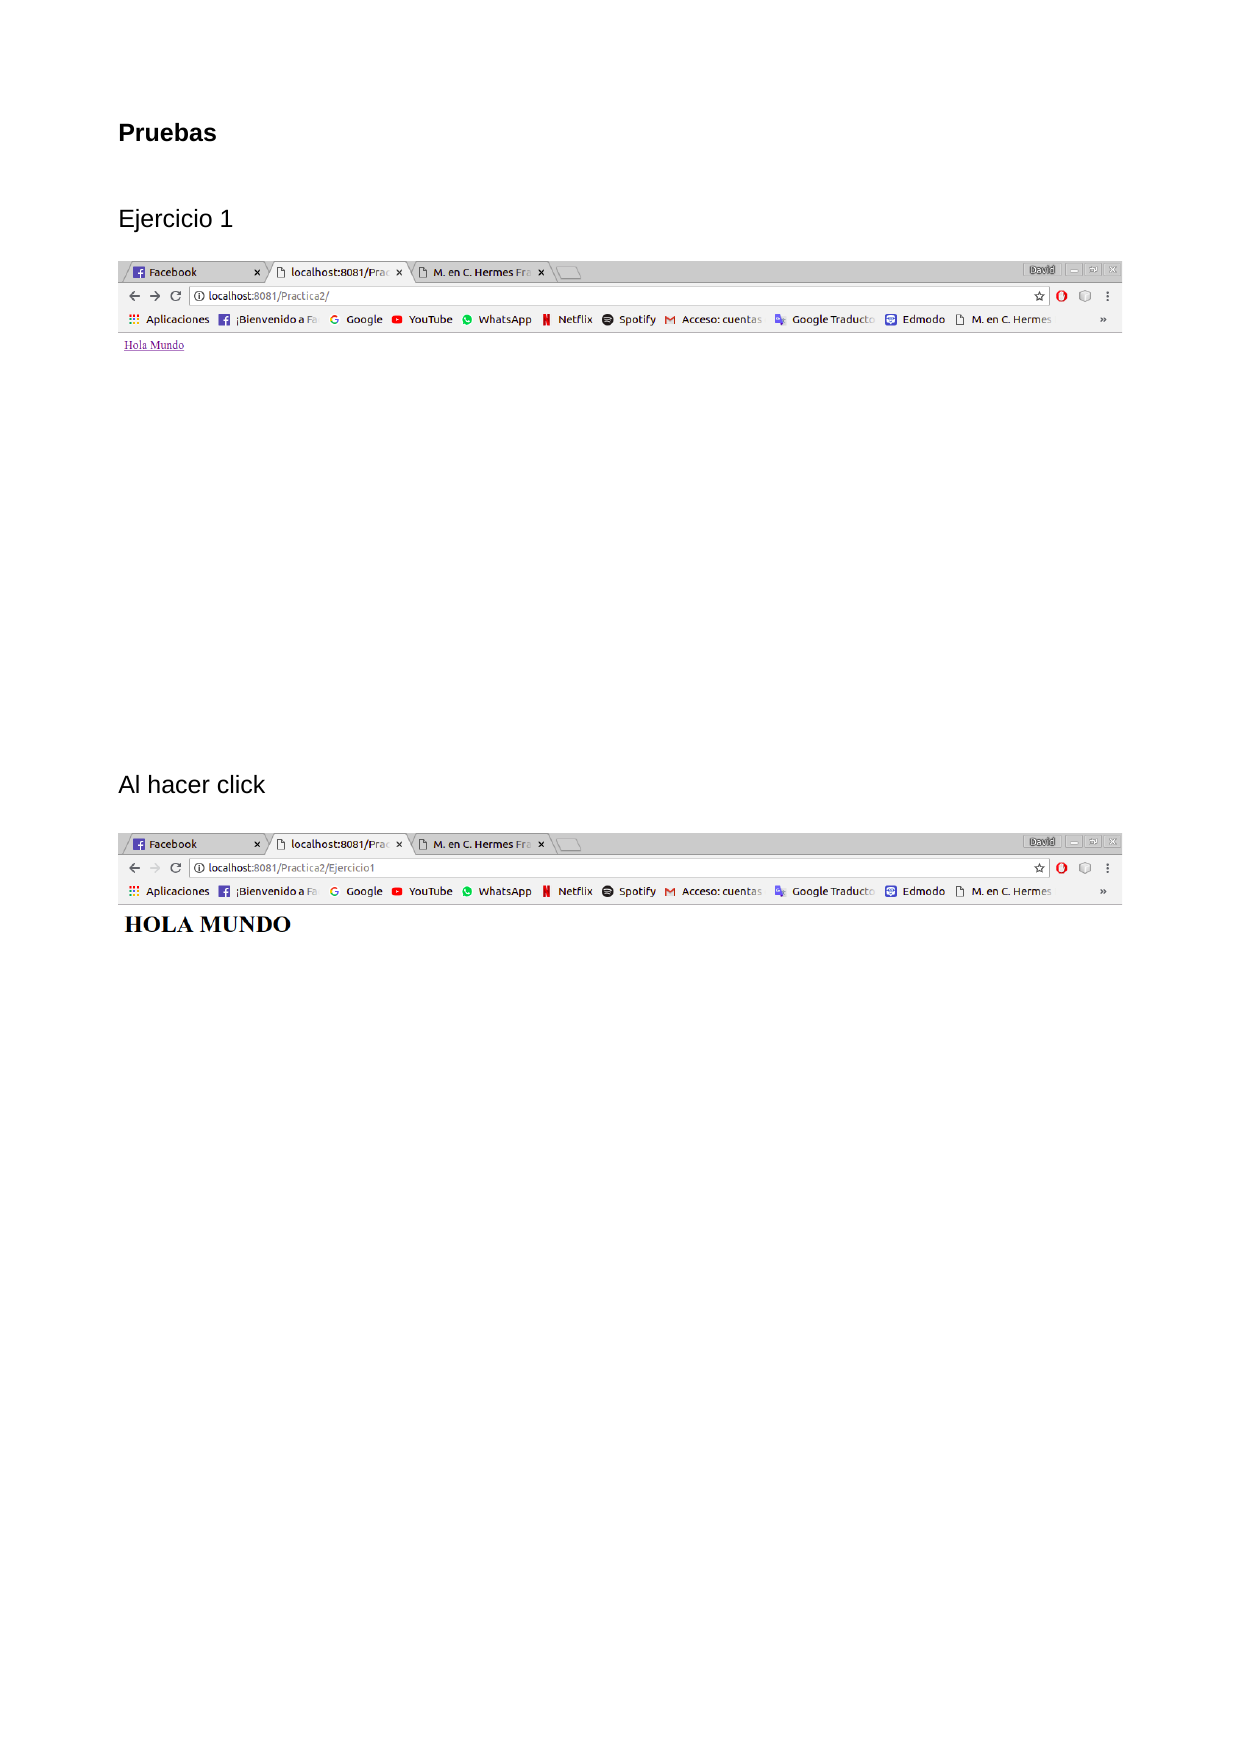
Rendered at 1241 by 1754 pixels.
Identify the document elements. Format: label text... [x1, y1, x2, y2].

text Al hacer click [118, 771, 1122, 799]
text Pruebas [118, 118, 1122, 147]
picture [118, 833, 1123, 1342]
picture [118, 261, 1123, 771]
text Ejercicio 1 [118, 204, 1122, 233]
